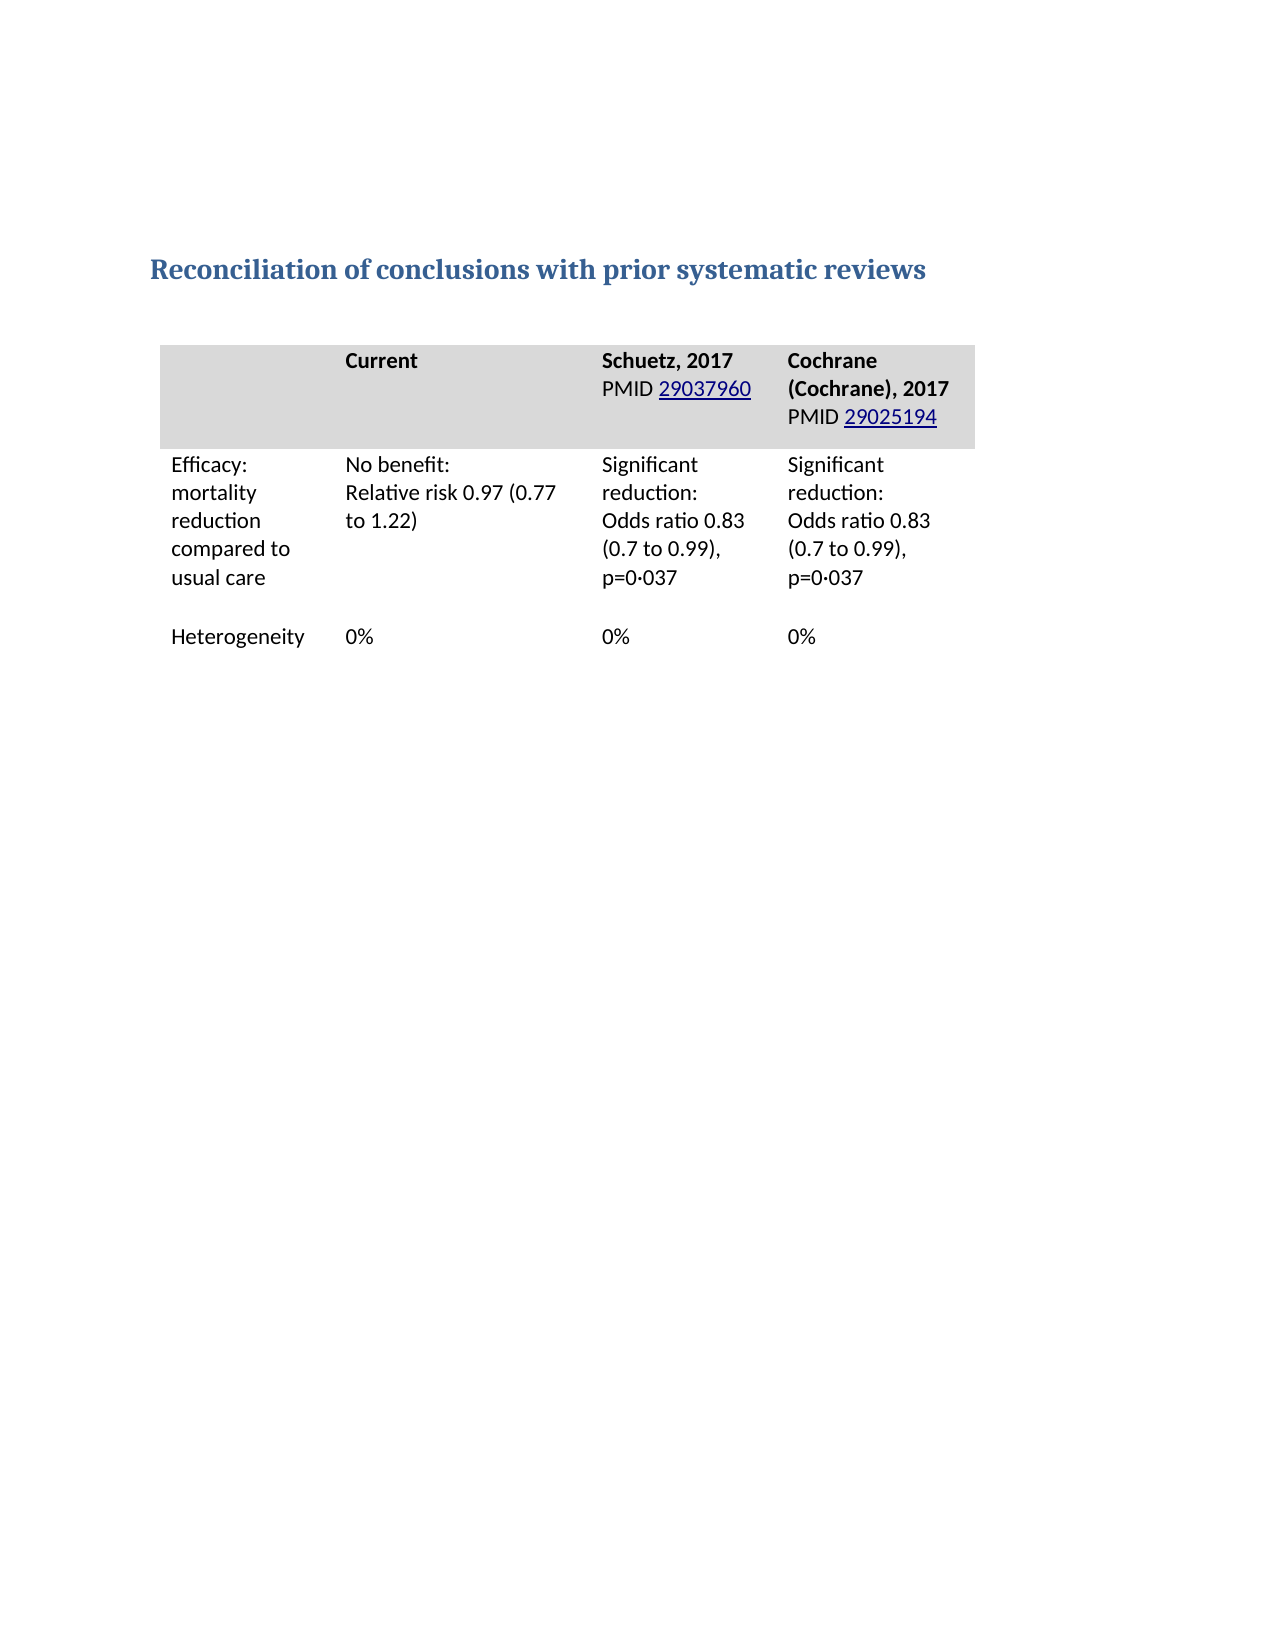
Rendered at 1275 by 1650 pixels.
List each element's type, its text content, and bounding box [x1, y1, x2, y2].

table_header Current [334, 345, 591, 449]
table_header Cochrane (Cochrane), 2017 PMID 29025194 [776, 345, 975, 449]
table_cell 0% [591, 620, 776, 651]
table_cell Efficacy: mortality reduction compared to usual care [160, 449, 334, 620]
table_header Schuetz, 2017 PMID 29037960 [591, 345, 776, 449]
table_cell 0% [334, 620, 591, 651]
table_cell 0% [776, 620, 975, 651]
table_header [160, 345, 334, 449]
table_cell Significant reduction: Odds ratio 0.83 (0.7 to 0.99), p=0·037 [591, 449, 776, 620]
table_cell Significant reduction: Odds ratio 0.83 (0.7 to 0.99), p=0·037 [776, 449, 975, 620]
subtitle Reconciliation of conclusions with prior systematic reviews [150, 253, 1125, 287]
table_cell Heterogeneity [160, 620, 334, 651]
table_cell No benefit: Relative risk 0.97 (0.77 to 1.22) [334, 449, 591, 620]
